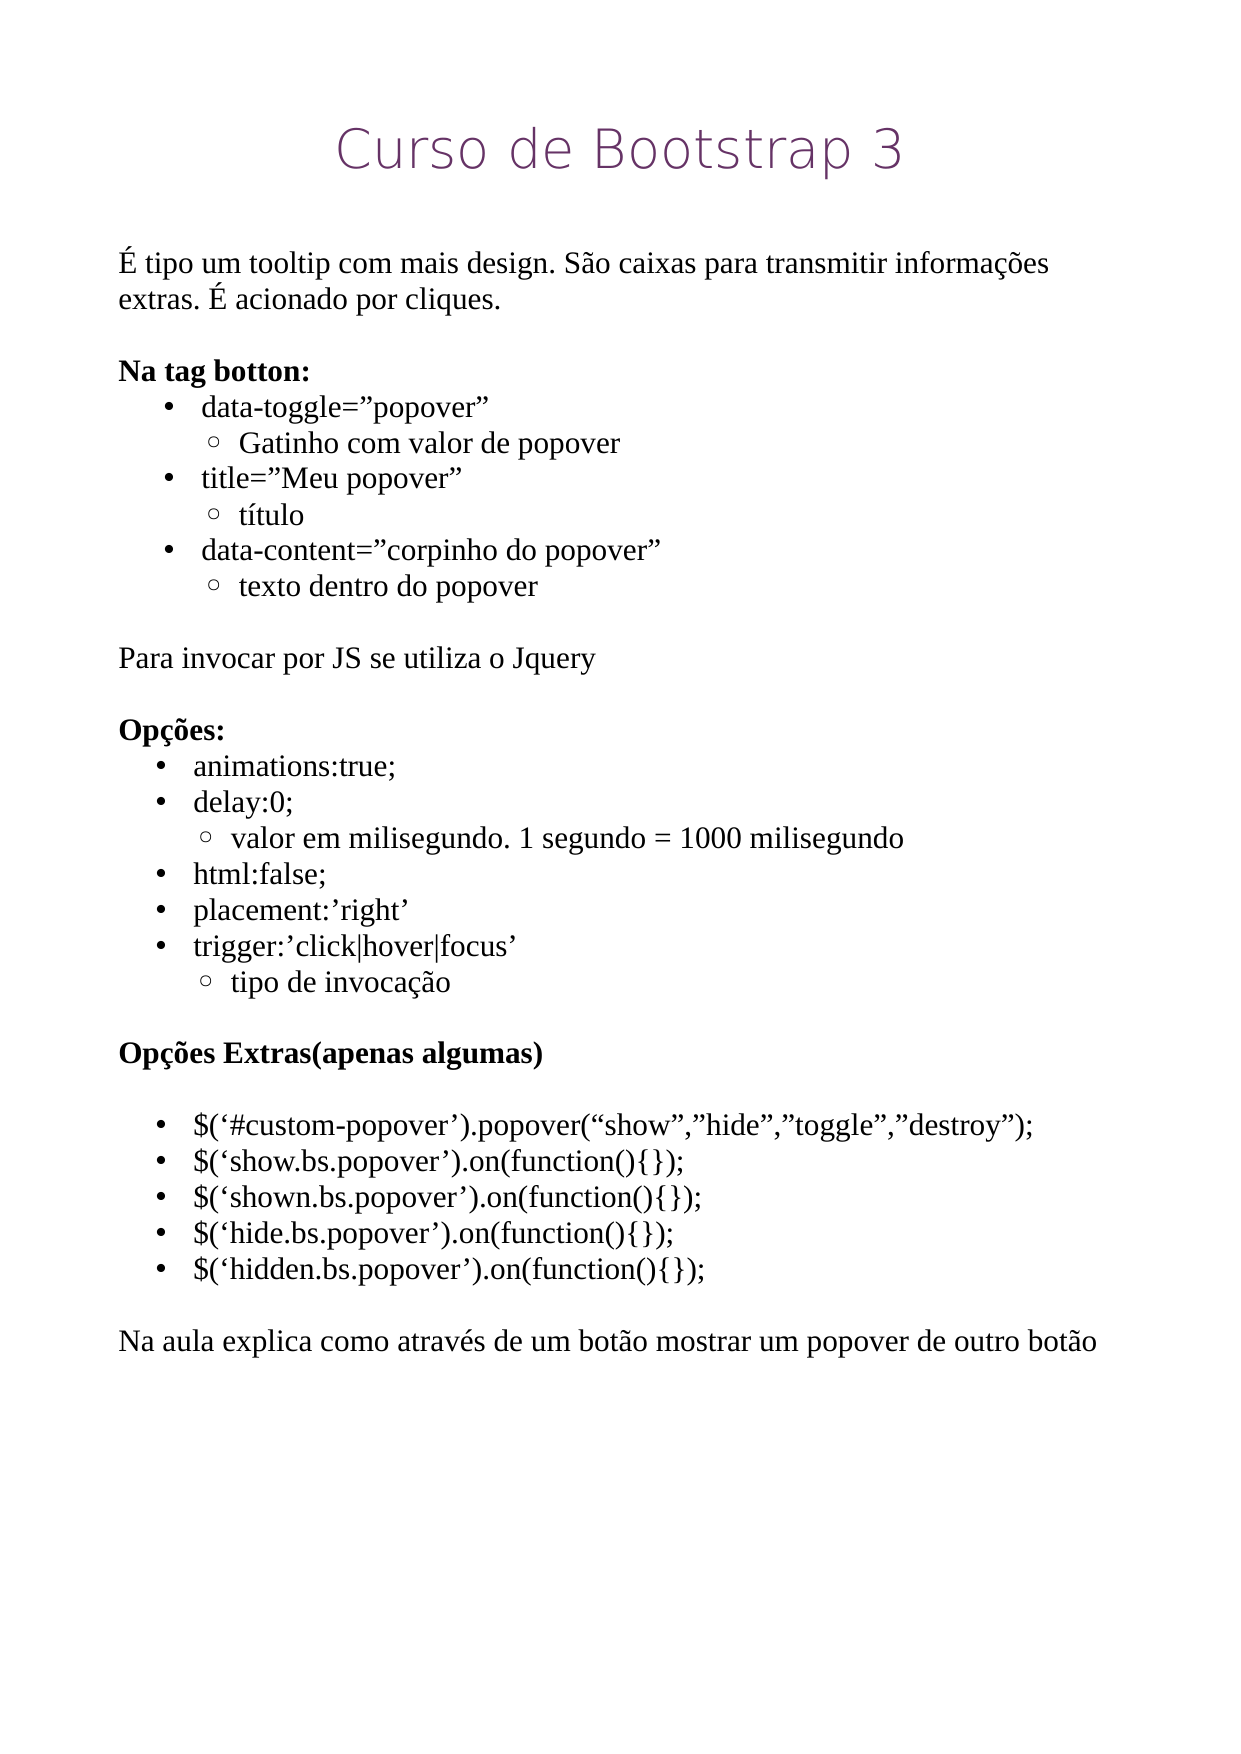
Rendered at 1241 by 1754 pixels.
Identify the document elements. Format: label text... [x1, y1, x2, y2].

list $(‘hide.bs.popover’).on(function(){}); [156, 1214, 1122, 1250]
list title=”Meu popover” [163, 460, 1122, 496]
list delay:0; [156, 783, 1122, 819]
list texto dentro do popover [201, 568, 1122, 603]
list placement:’right’ [156, 891, 1122, 927]
list $(‘shown.bs.popover’).on(function(){}); [156, 1178, 1122, 1214]
text Na aula explica como através de um botão mostrar um popover de outro botão [118, 1322, 1122, 1358]
list animations:true; [156, 747, 1122, 783]
list trigger:’click|hover|focus’ [156, 927, 1122, 963]
text Na tag botton: [118, 352, 1122, 388]
list $(‘#custom-popover’).popover(“show”,”hide”,”toggle”,”destroy”); [156, 1107, 1122, 1143]
list título [201, 496, 1122, 532]
list data-toggle=”popover” [163, 388, 1122, 424]
list $(‘hidden.bs.popover’).on(function(){}); [156, 1250, 1122, 1286]
list html:false; [156, 855, 1122, 891]
list $(‘show.bs.popover’).on(function(){}); [156, 1143, 1122, 1178]
text Opções: [118, 711, 1122, 747]
text É tipo um tooltip com mais design. São caixas para transmitir informações extras. É acionado por cliques. [118, 244, 1122, 316]
list valor em milisegundo. 1 segundo = 1000 milisegundo [193, 819, 1122, 855]
list data-content=”corpinho do popover” [163, 532, 1122, 568]
list Gatinho com valor de popover [201, 424, 1122, 460]
text Curso de Bootstrap 3 [118, 118, 1122, 181]
list tipo de invocação [193, 963, 1122, 999]
text Opções Extras(apenas algumas) [118, 1035, 1122, 1071]
text Para invocar por JS se utiliza o Jquery [118, 639, 1122, 675]
